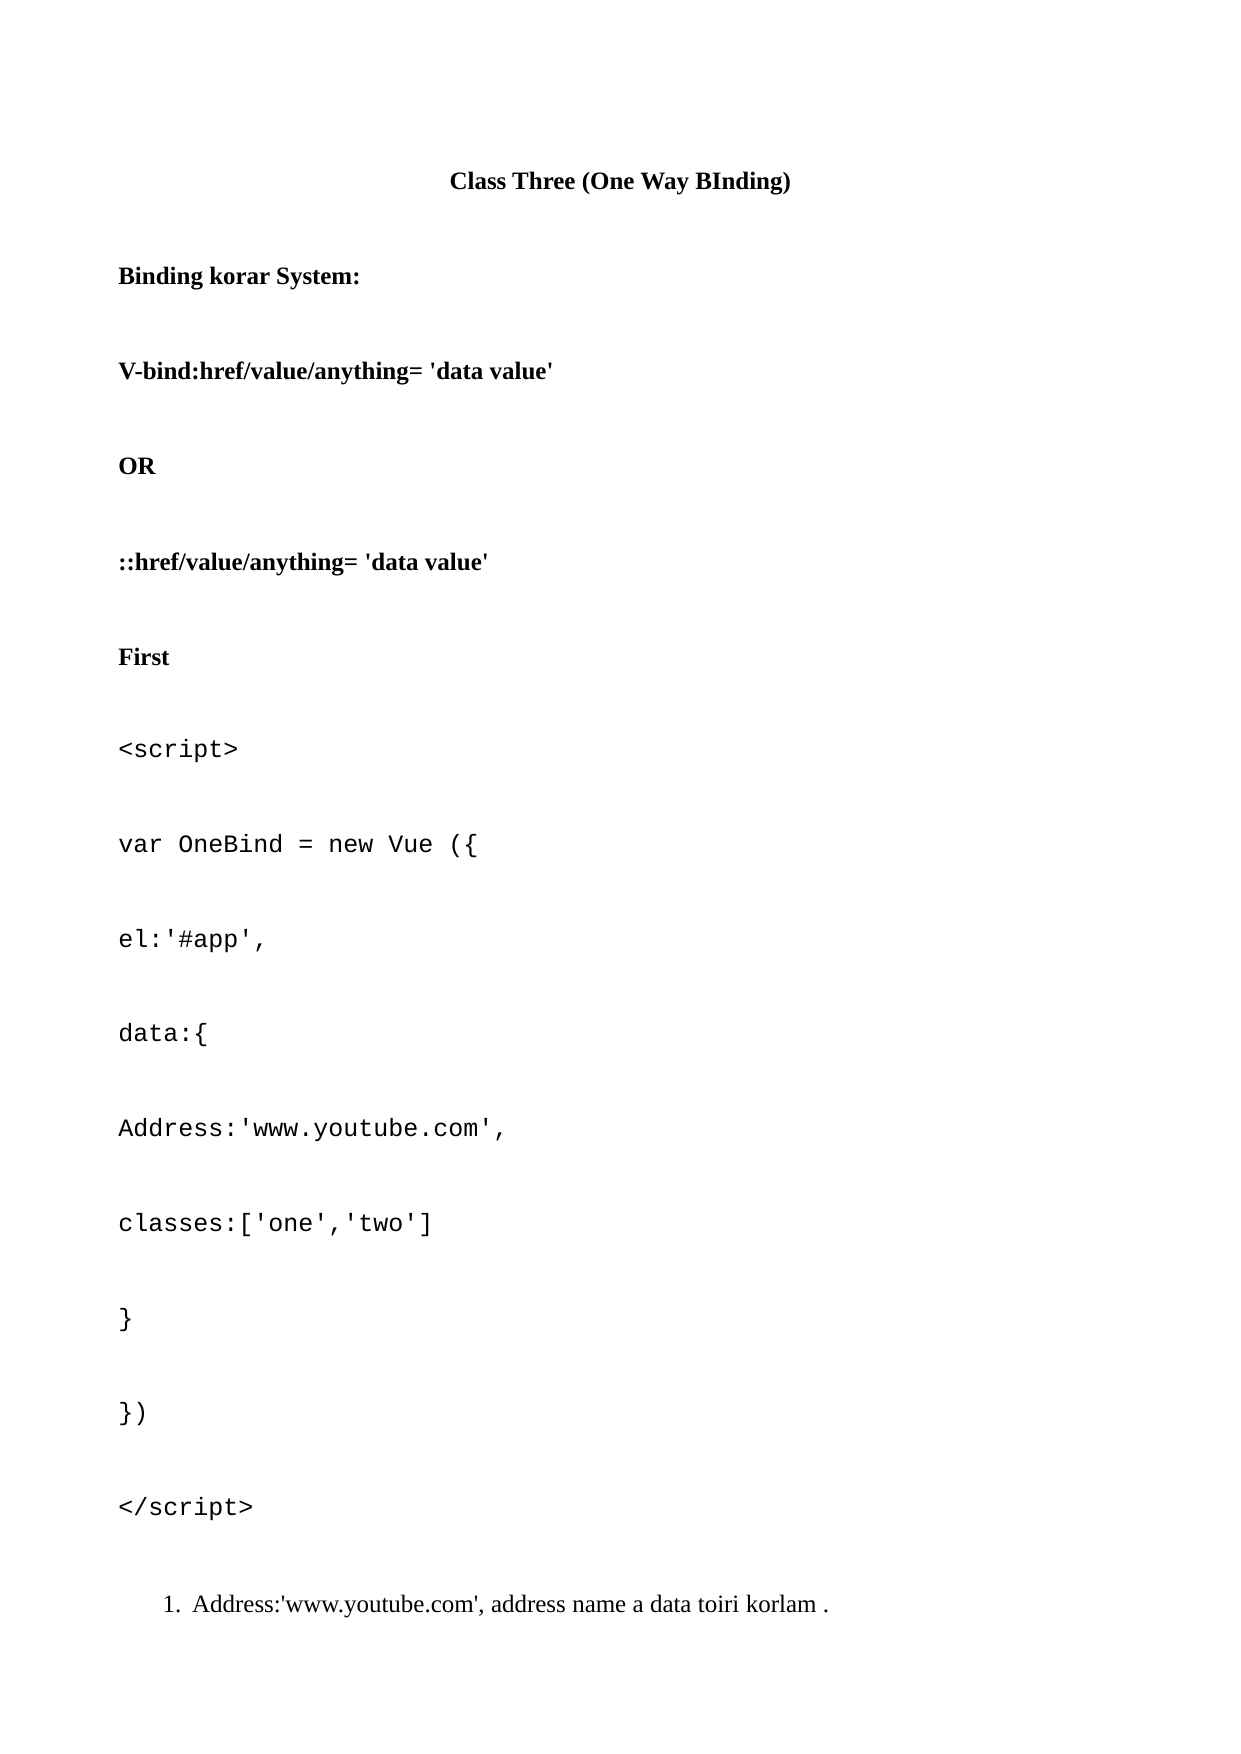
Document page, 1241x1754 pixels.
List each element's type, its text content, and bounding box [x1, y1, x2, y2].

text Address:'www.youtube.com', [118, 1116, 1122, 1144]
text First [118, 642, 1122, 671]
text ‌ [118, 1257, 1122, 1286]
text ::href/value/anything= 'data value' [118, 547, 1122, 575]
text Binding korar System: [118, 261, 1122, 290]
text ‌ [118, 308, 1122, 337]
text }) [118, 1400, 1122, 1428]
text ‌ [118, 784, 1122, 813]
text ‌ [118, 689, 1122, 718]
text ‌ [118, 404, 1122, 432]
text </script> [118, 1494, 1122, 1523]
text ‌ [118, 499, 1122, 528]
text var OneBind = new Vue ({ [118, 832, 1122, 860]
text ‌ [118, 1542, 1122, 1570]
text OR [118, 451, 1122, 480]
text el:'#app', [118, 926, 1122, 955]
text } [118, 1305, 1122, 1333]
text ‌ [118, 1068, 1122, 1097]
text ‌ [118, 594, 1122, 623]
list Address:'www.youtube.com', address name a data toiri korlam . [162, 1589, 1122, 1618]
text ‌ [118, 879, 1122, 907]
text classes:['one','two'] [118, 1210, 1122, 1239]
text ‌ [118, 1447, 1122, 1476]
text ‌ [118, 1352, 1122, 1381]
text data:{ [118, 1021, 1122, 1049]
text V-bind:href/value/anything= 'data value' [118, 356, 1122, 385]
text <script> [118, 737, 1122, 765]
text ‌ [118, 1163, 1122, 1192]
text ‌ [118, 973, 1122, 1002]
text Class Three (One Way BInding) [118, 166, 1122, 194]
